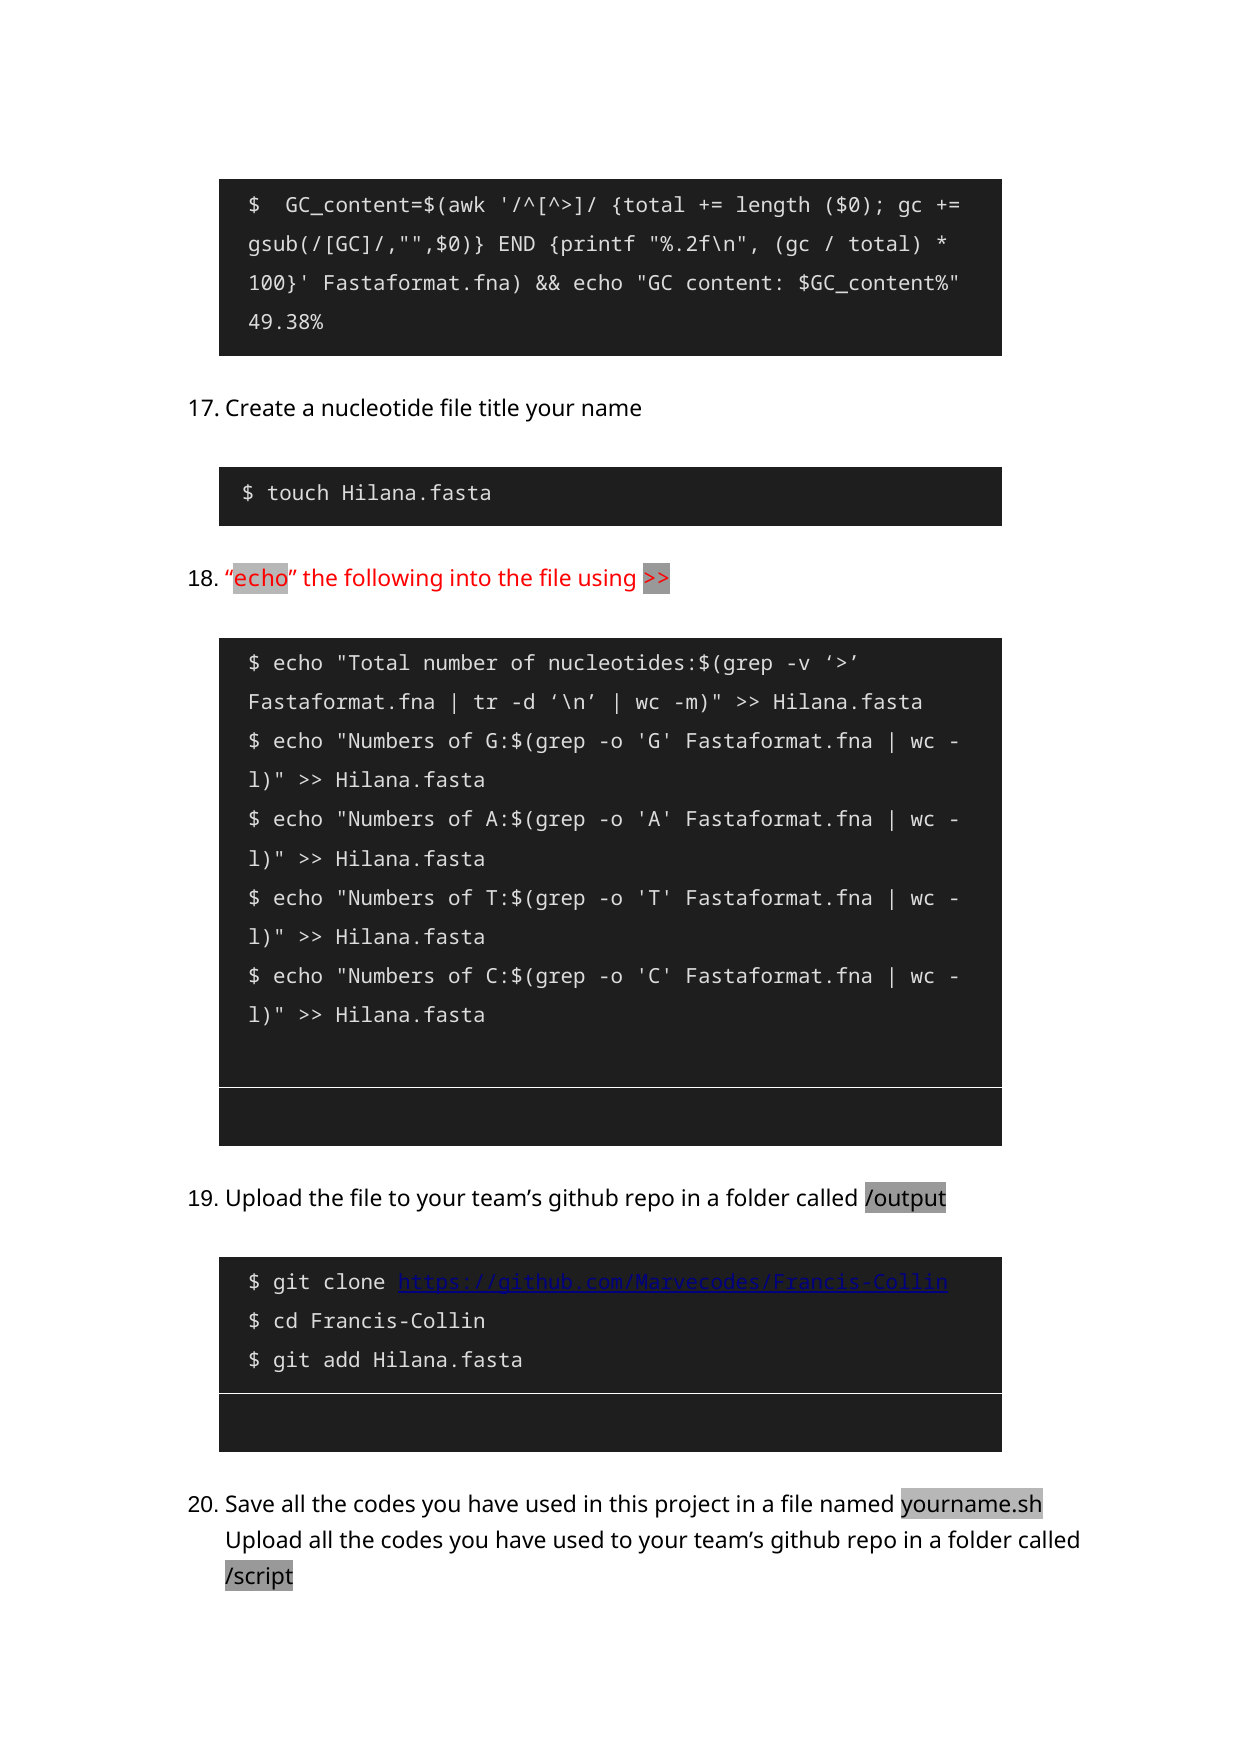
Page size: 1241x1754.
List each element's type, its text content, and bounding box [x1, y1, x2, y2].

table_cell [219, 1088, 1002, 1146]
list Save all the codes you have used in this project in a file named yourname.sh Upload all the codes you have used to your team’s github repo in a folder called /script [187, 1488, 1090, 1591]
table_header $ echo "Total number of nucleotides:$(grep -v ‘>’ Fastaformat.fna | tr -d ‘\n’ | wc -m)" >> Hilana.fasta $ echo "Numbers of G:$(grep -o 'G' Fastaformat.fna | wc -l)" >> Hilana.fasta $ echo "Numbers of A:$(grep -o 'A' Fastaformat.fna | wc -l)" >> Hilana.fasta $ echo "Numbers of T:$(grep -o 'T' Fastaformat.fna | wc -l)" >> Hilana.fasta $ echo "Numbers of C:$(grep -o 'C' Fastaformat.fna | wc -l)" >> Hilana.fasta [219, 638, 1002, 1087]
table_header $ git clone https://github.com/Marvecodes/Francis-Collin $ cd Francis-Collin $ git add Hilana.fasta [219, 1257, 1002, 1393]
table_header $ touch Hilana.fasta [219, 467, 1002, 526]
table_cell [219, 1394, 1002, 1452]
list Create a nucleotide file title your name [187, 392, 1090, 423]
table_header $ GC_content=$(awk '/^[^>]/ {total += length ($0); gc += gsub(/[GC]/,"",$0)} END {printf "%.2f\n", (gc / total) * 100}' Fastaformat.fna) && echo "GC content: $GC_content%" 49.38% [219, 179, 1002, 356]
list “echo” the following into the file using >> [187, 562, 1090, 594]
list Upload the file to your team’s github repo in a folder called /output [187, 1182, 1090, 1213]
